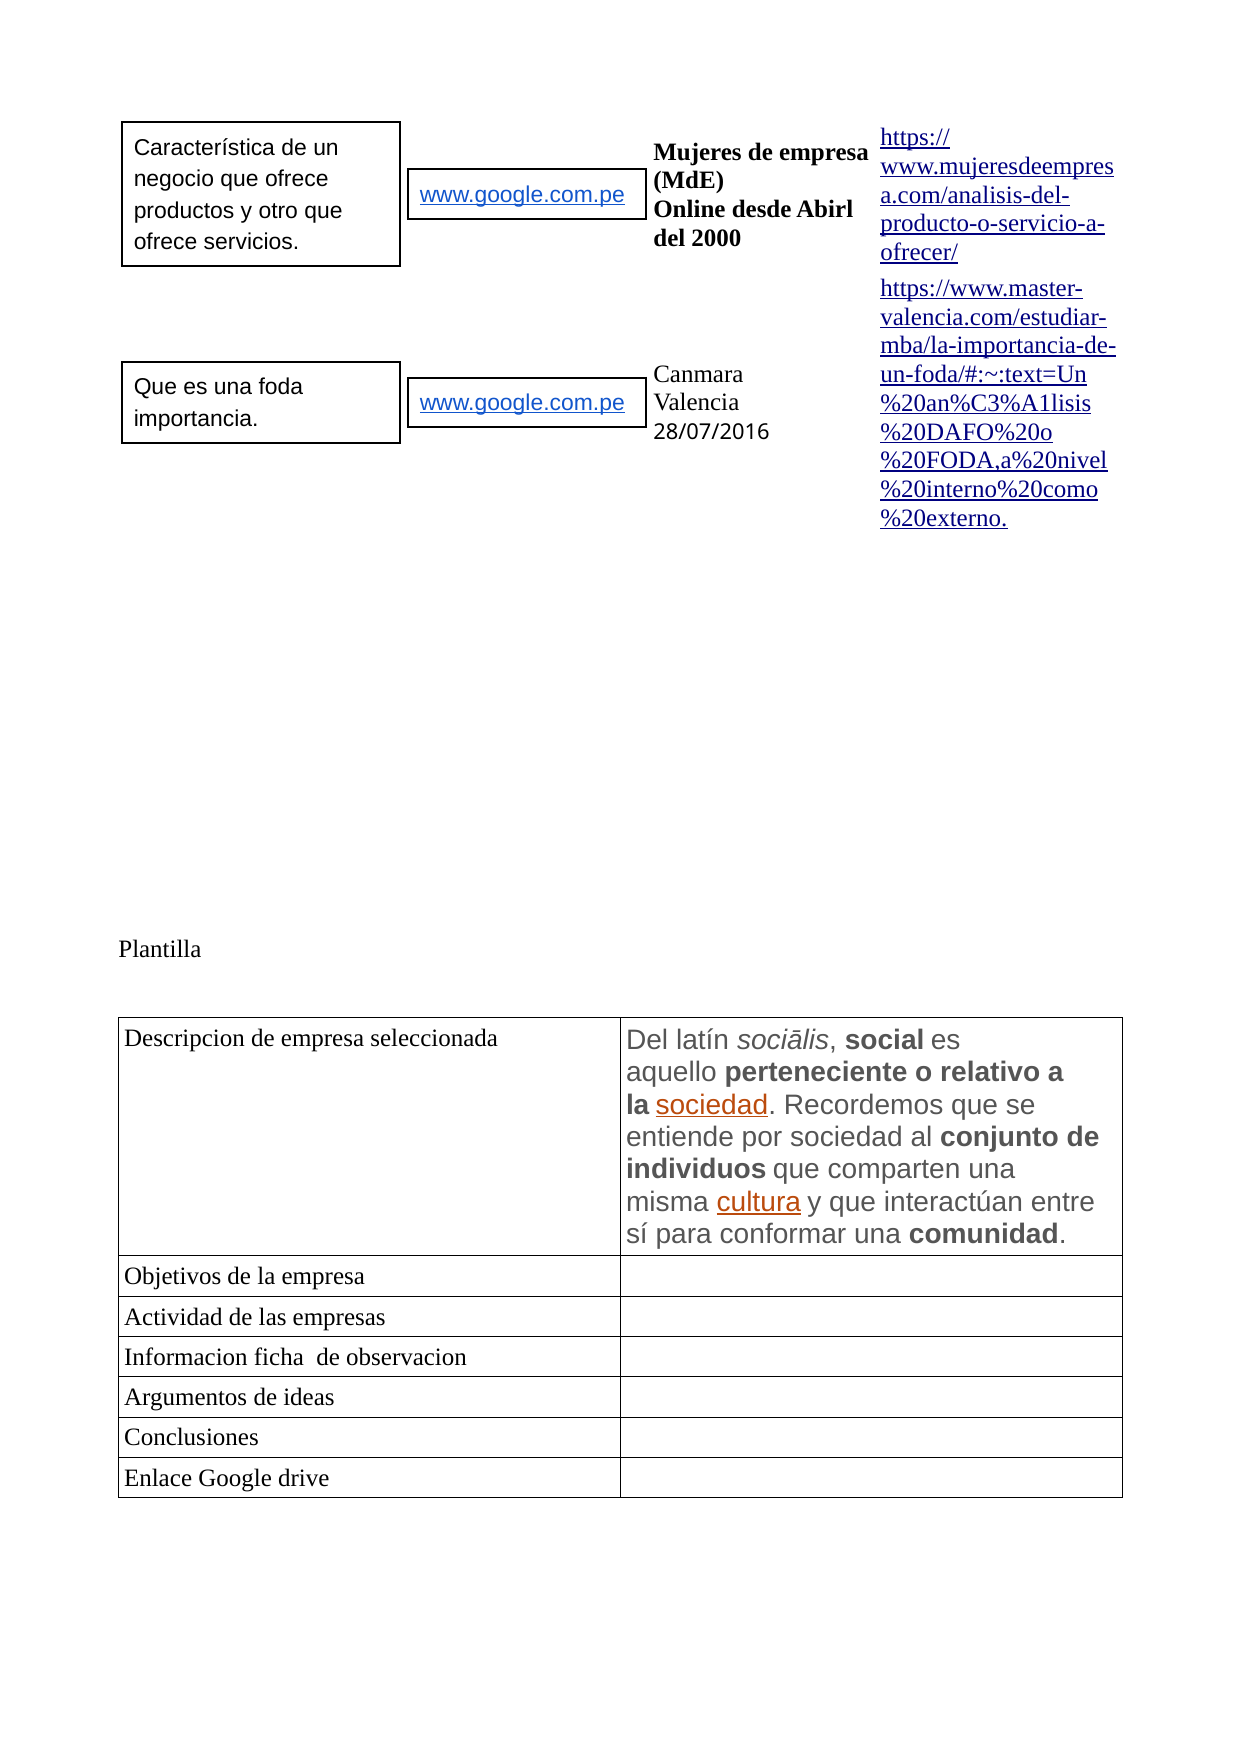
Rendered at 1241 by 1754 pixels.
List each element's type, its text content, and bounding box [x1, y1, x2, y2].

table_cell Informacion ficha de observacion [119, 1337, 620, 1376]
table_cell Canmara Valencia 28/07/2016 [650, 270, 877, 534]
table_cell [621, 1256, 1122, 1296]
table_cell Mujeres de empresa (MdE) Online desde Abirl del 2000 [650, 118, 877, 270]
table_header Del latín sociālis, social es aquello perteneciente o relativo a la sociedad. Recordemos que se entiende por sociedad al conjunto de individuos que comparten una misma cultura y que interactúan entre sí para conformar una comunidad. [621, 1018, 1122, 1255]
table_cell [621, 1418, 1122, 1457]
table_cell https://www.mujeresdeempresa.com/analisis-del-producto-o-servicio-a-ofrecer/ [877, 118, 1122, 270]
table_cell [621, 1458, 1122, 1497]
table_cell Actividad de las empresas [119, 1297, 620, 1336]
table_cell www.google.com.pe [404, 270, 650, 534]
table_cell www.google.com.pe [404, 118, 650, 270]
table_header Descripcion de empresa seleccionada [119, 1018, 620, 1255]
table_cell [621, 1297, 1122, 1336]
table_cell Enlace Google drive [119, 1458, 620, 1497]
table_cell Argumentos de ideas [119, 1377, 620, 1417]
table_cell [621, 1337, 1122, 1376]
table_cell Conclusiones [119, 1418, 620, 1457]
table_cell https://www.master-valencia.com/estudiar-mba/la-importancia-de-un-foda/#:~:text=Un%20an%C3%A1lisis%20DAFO%20o%20FODA,a%20nivel%20interno%20como%20externo. [877, 270, 1122, 534]
table_cell Que es una foda importancia. [118, 270, 404, 534]
table_cell [621, 1377, 1122, 1417]
table_cell Objetivos de la empresa [119, 1256, 620, 1296]
table_cell Característica de un negocio que ofrece productos y otro que ofrece servicios. [118, 118, 404, 270]
text Plantilla [118, 934, 1122, 963]
